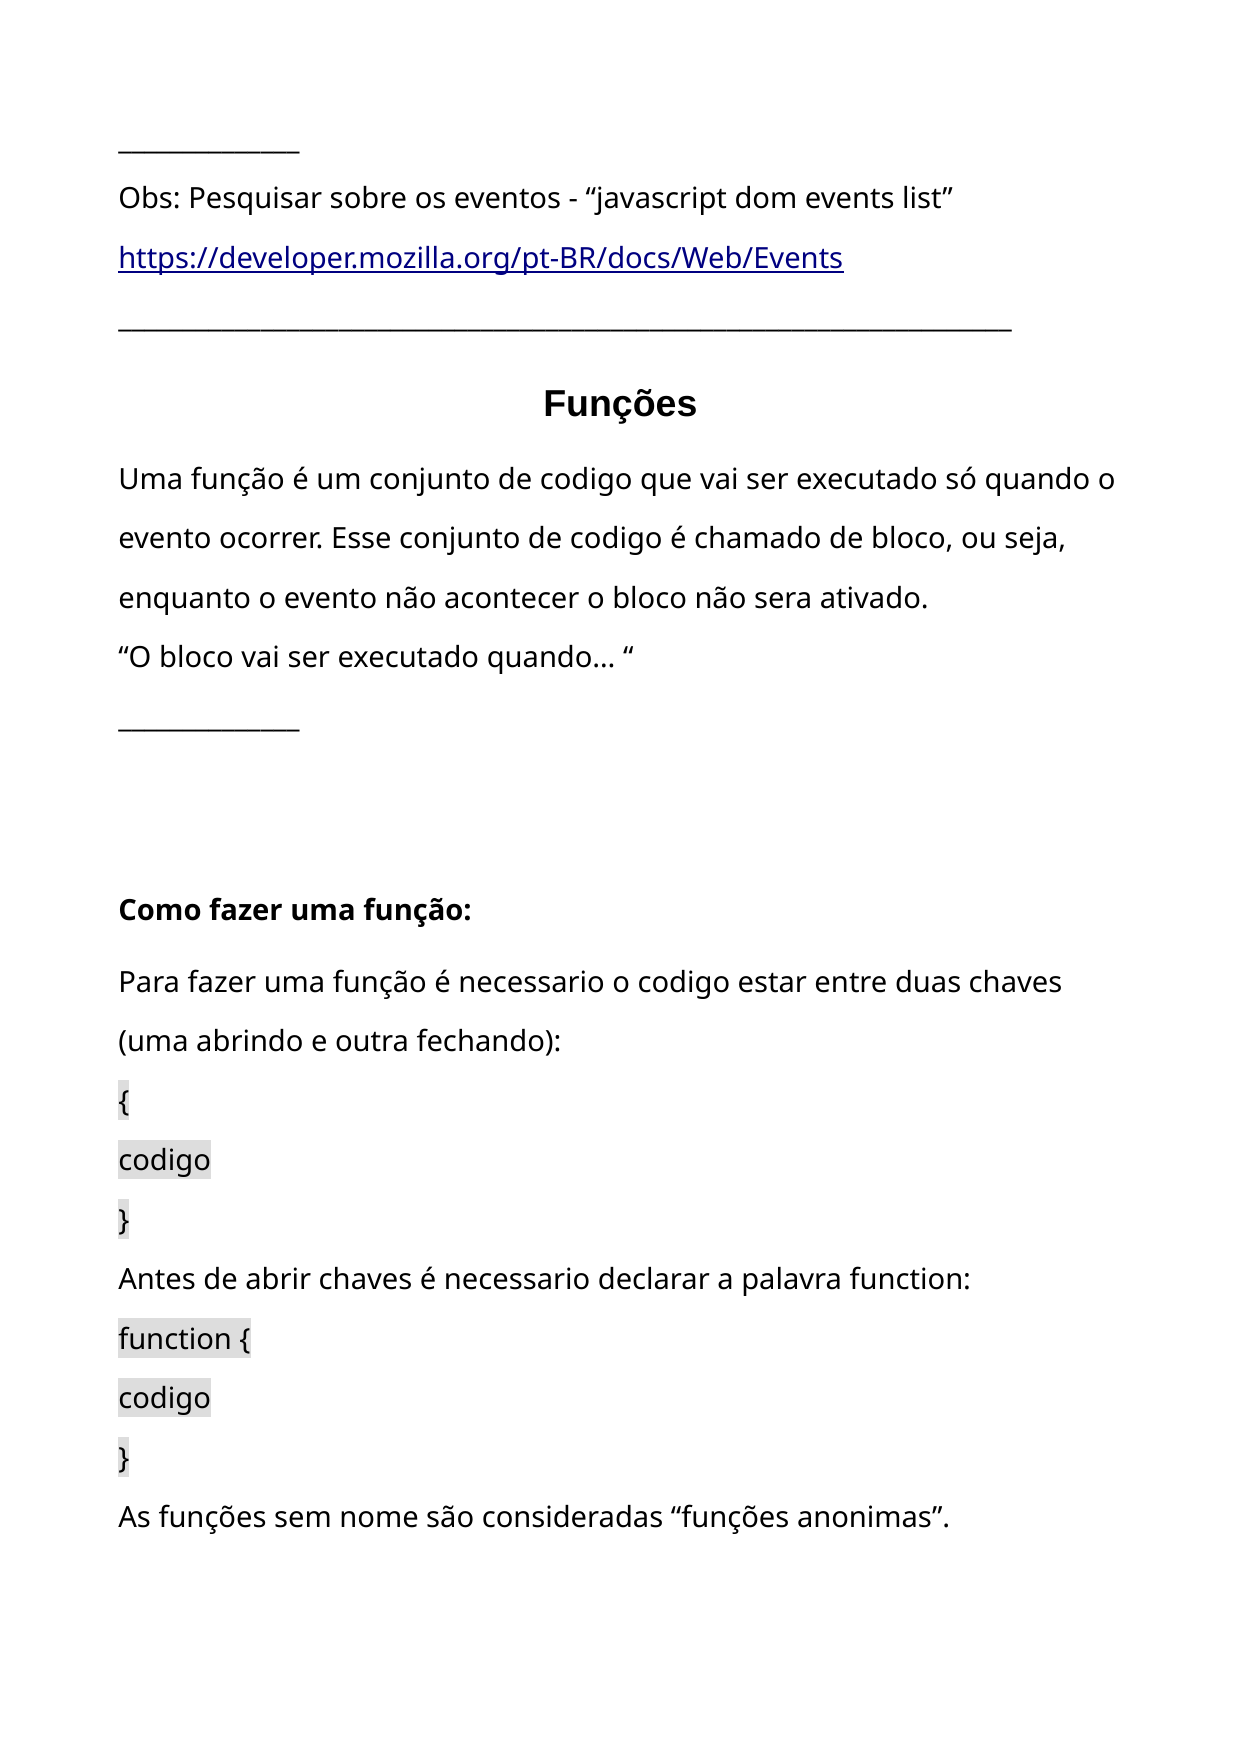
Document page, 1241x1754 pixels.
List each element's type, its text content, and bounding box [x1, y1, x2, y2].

text As funções sem nome são consideradas “funções anonimas”. [118, 1496, 1122, 1536]
text codigo [118, 1377, 1122, 1417]
text { [118, 1080, 1122, 1120]
text _____________________________________________________________________ [118, 297, 1122, 336]
text codigo [118, 1139, 1122, 1179]
text function { [118, 1318, 1122, 1358]
text ______________ [118, 696, 1122, 736]
text Obs: Pesquisar sobre os eventos - “javascript dom events list” [118, 178, 1122, 217]
subtitle Funções [118, 381, 1122, 424]
text } [118, 1437, 1122, 1477]
text } [118, 1199, 1122, 1239]
text “O bloco vai ser executado quando… “ [118, 637, 1122, 676]
text Para fazer uma função é necessario o codigo estar entre duas chaves (uma abrindo e outra fechando): [118, 961, 1122, 1060]
text https://developer.mozilla.org/pt-BR/docs/Web/Events [118, 237, 1122, 277]
subtitle Como fazer uma função: [118, 889, 1122, 929]
text Antes de abrir chaves é necessario declarar a palavra function: [118, 1258, 1122, 1298]
text ______________ [118, 118, 1122, 158]
text Uma função é um conjunto de codigo que vai ser executado só quando o evento ocorrer. Esse conjunto de codigo é chamado de bloco, ou seja, enquanto o evento não acontecer o bloco não sera ativado. [118, 458, 1122, 617]
